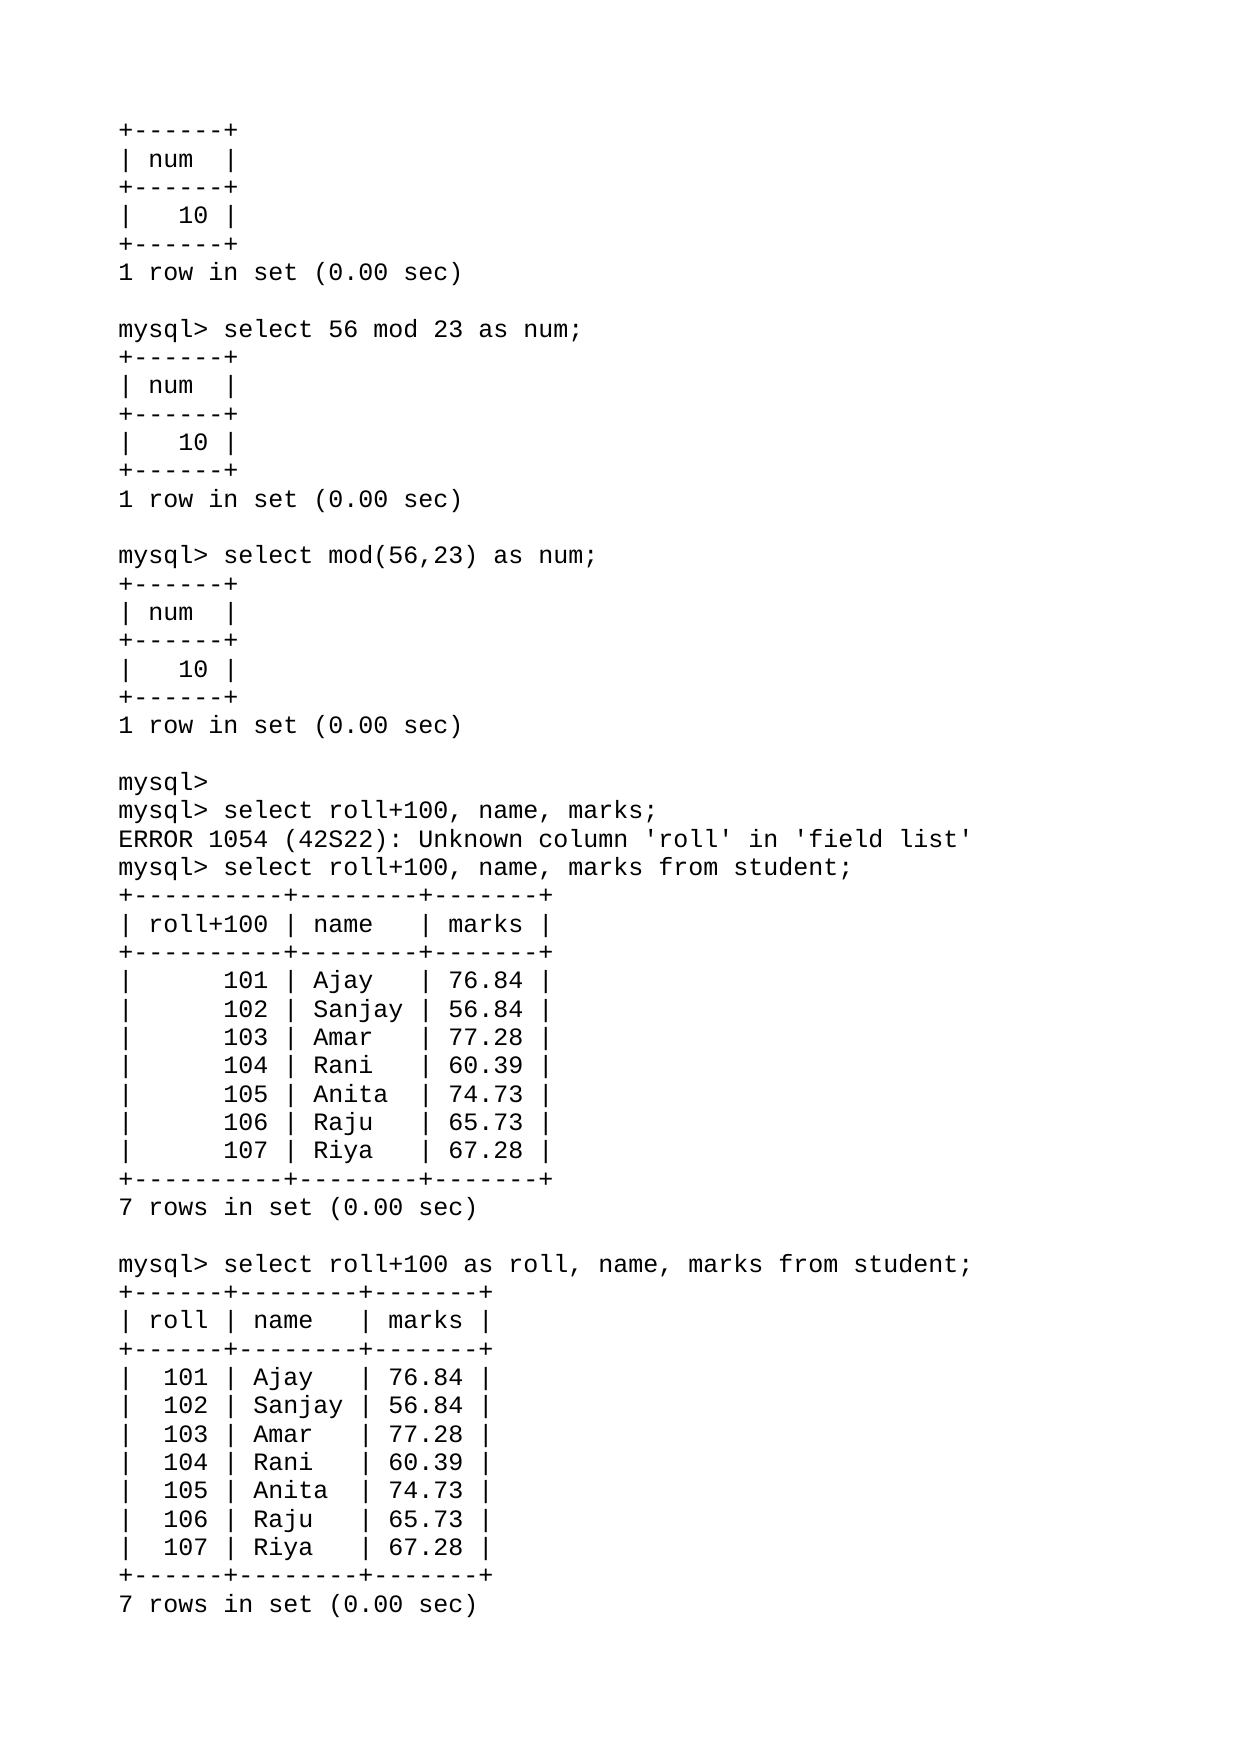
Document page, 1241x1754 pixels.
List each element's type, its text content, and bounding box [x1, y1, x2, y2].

text | num | [118, 146, 1122, 175]
text | 103 | Amar | 77.28 | [118, 1421, 1122, 1450]
text 1 row in set (0.00 sec) [118, 486, 1122, 515]
text | num | [118, 600, 1122, 628]
text | roll | name | marks | [118, 1308, 1122, 1336]
text | 105 | Anita | 74.73 | [118, 1478, 1122, 1506]
text | 105 | Anita | 74.73 | [118, 1081, 1122, 1110]
text +------+ [118, 401, 1122, 430]
text 1 row in set (0.00 sec) [118, 713, 1122, 741]
text 1 row in set (0.00 sec) [118, 260, 1122, 288]
text +------+--------+-------+ [118, 1563, 1122, 1591]
text +----------+--------+-------+ [118, 883, 1122, 911]
text +------+ [118, 345, 1122, 373]
text | 104 | Rani | 60.39 | [118, 1450, 1122, 1478]
text ERROR 1054 (42S22): Unknown column 'roll' in 'field list' [118, 826, 1122, 855]
text | 10 | [118, 656, 1122, 685]
text +------+ [118, 685, 1122, 713]
text +------+ [118, 628, 1122, 656]
text | 107 | Riya | 67.28 | [118, 1138, 1122, 1166]
text | 10 | [118, 430, 1122, 458]
text | 106 | Raju | 65.73 | [118, 1506, 1122, 1535]
text mysql> [118, 770, 1122, 798]
text +----------+--------+-------+ [118, 1166, 1122, 1195]
text | 104 | Rani | 60.39 | [118, 1053, 1122, 1081]
text | 102 | Sanjay | 56.84 | [118, 1393, 1122, 1421]
text | 106 | Raju | 65.73 | [118, 1110, 1122, 1138]
text +------+--------+-------+ [118, 1336, 1122, 1365]
text +------+ [118, 571, 1122, 600]
text +------+ [118, 458, 1122, 486]
text | num | [118, 373, 1122, 401]
text | 102 | Sanjay | 56.84 | [118, 996, 1122, 1025]
text | roll+100 | name | marks | [118, 911, 1122, 940]
text | 103 | Amar | 77.28 | [118, 1025, 1122, 1053]
text | 10 | [118, 203, 1122, 231]
text +------+--------+-------+ [118, 1280, 1122, 1308]
text 7 rows in set (0.00 sec) [118, 1591, 1122, 1620]
text mysql> select 56 mod 23 as num; [118, 316, 1122, 345]
text | 101 | Ajay | 76.84 | [118, 968, 1122, 996]
text +----------+--------+-------+ [118, 940, 1122, 968]
text mysql> select mod(56,23) as num; [118, 543, 1122, 571]
text 7 rows in set (0.00 sec) [118, 1195, 1122, 1223]
text mysql> select roll+100 as roll, name, marks from student; [118, 1251, 1122, 1280]
text | 107 | Riya | 67.28 | [118, 1535, 1122, 1563]
text | 101 | Ajay | 76.84 | [118, 1365, 1122, 1393]
text +------+ [118, 231, 1122, 260]
text mysql> select roll+100, name, marks from student; [118, 855, 1122, 883]
text +------+ [118, 118, 1122, 146]
text mysql> select roll+100, name, marks; [118, 798, 1122, 826]
text +------+ [118, 175, 1122, 203]
